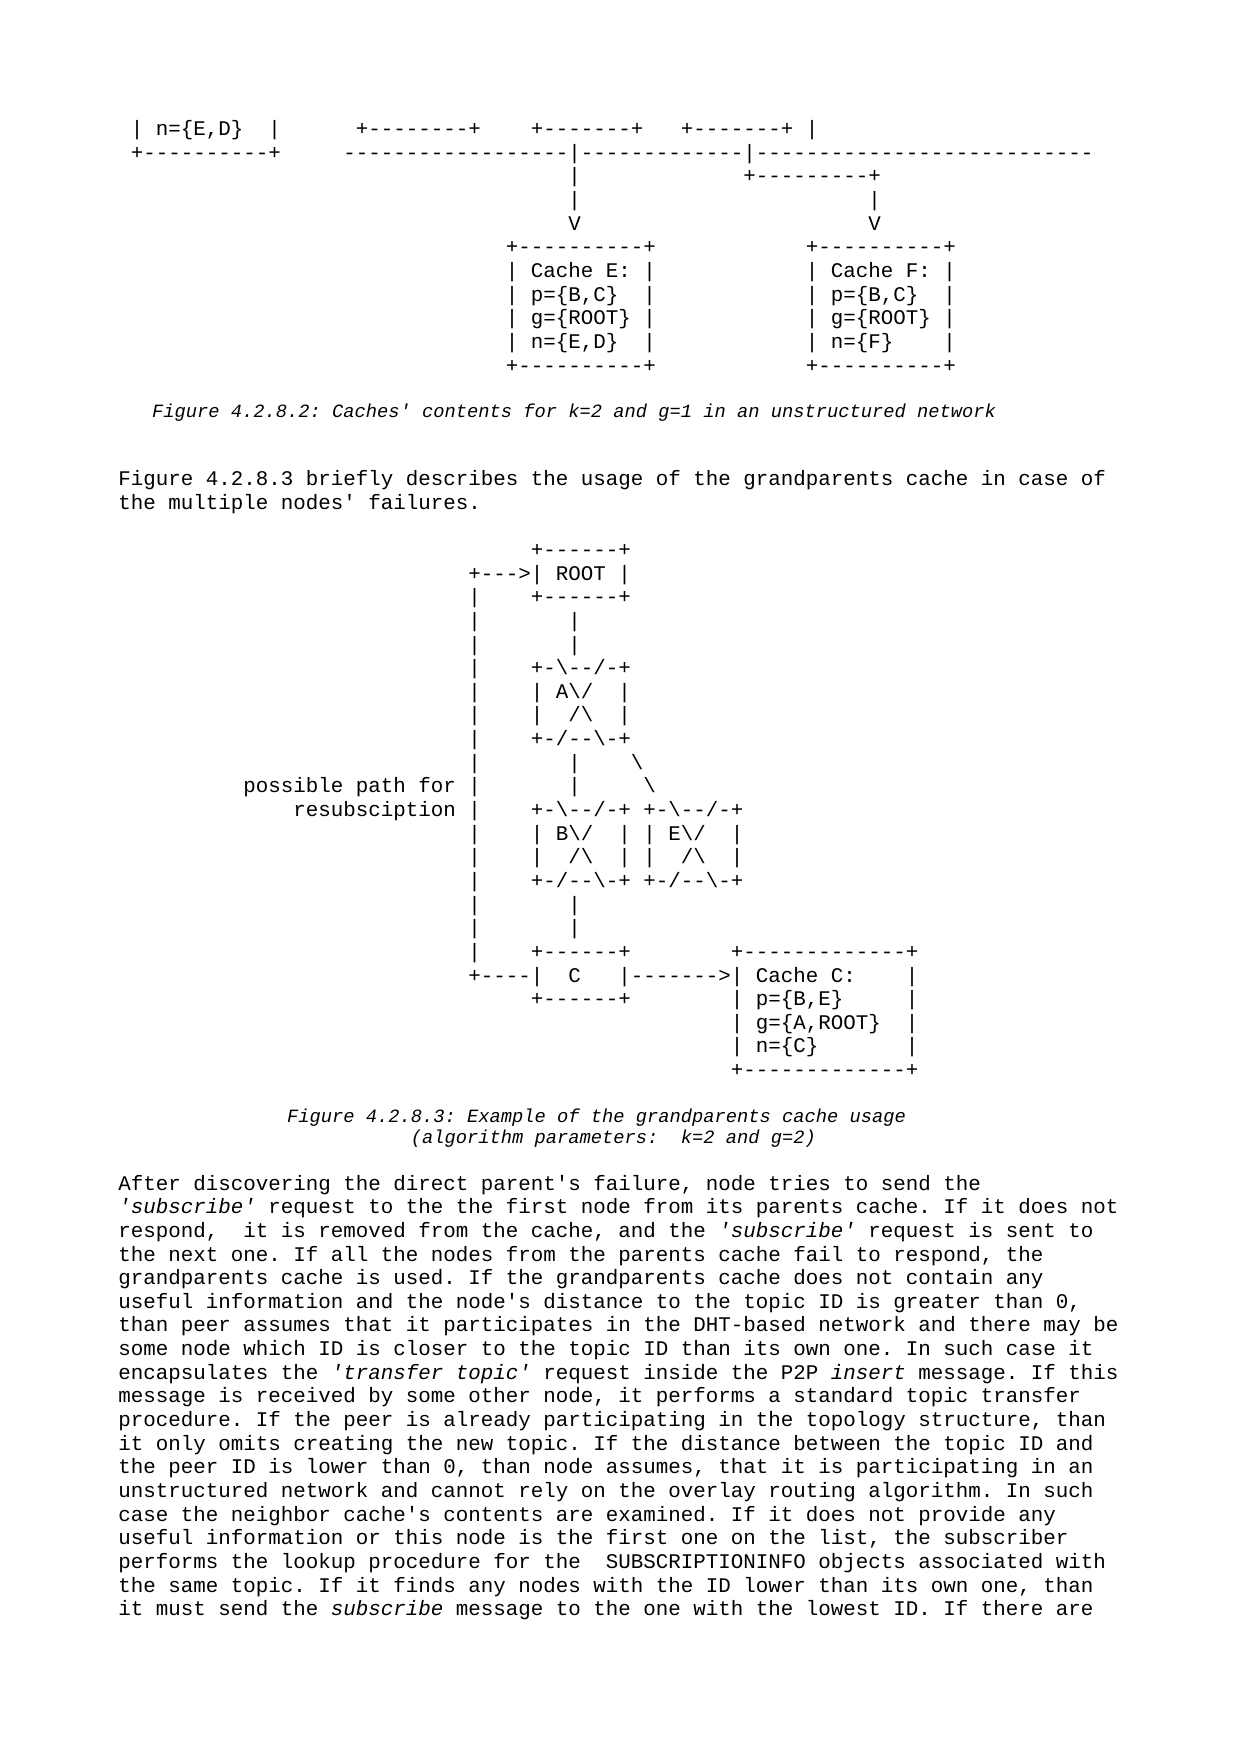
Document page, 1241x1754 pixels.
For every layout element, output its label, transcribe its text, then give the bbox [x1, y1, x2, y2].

text Figure 4.2.8.3: Example of the grandparents cache usage [118, 1106, 1122, 1128]
text +----------+ +----------+ [118, 236, 1122, 260]
text | | /\ | | /\ | [118, 846, 1122, 870]
text +------+ | p={B,E} | [118, 988, 1122, 1012]
text | | A\/ | [118, 681, 1122, 704]
text | +------+ +-------------+ [118, 941, 1122, 964]
text | | \ [118, 752, 1122, 775]
text | +-/--\-+ +-/--\-+ [118, 870, 1122, 894]
text | n={E,D} | | n={F} | [118, 331, 1122, 354]
text (algorithm parameters: k=2 and g=2) [118, 1128, 1122, 1149]
text resubsciption | +-\--/-+ +-\--/-+ [118, 799, 1122, 823]
text | | [118, 633, 1122, 657]
text | +-\--/-+ [118, 657, 1122, 681]
text | | [118, 917, 1122, 941]
text Figure 4.2.8.2: Caches' contents for k=2 and g=1 in an unstructured network [118, 402, 1122, 423]
text | g={ROOT} | | g={ROOT} | [118, 307, 1122, 331]
text +-------------+ [118, 1059, 1122, 1083]
text +----------+ +----------+ [118, 354, 1122, 378]
text +----| C |------->| Cache C: | [118, 964, 1122, 988]
text V V [118, 213, 1122, 236]
text | n={E,D} | +--------+ +-------+ +-------+ | [118, 118, 1122, 142]
text | +-/--\-+ [118, 728, 1122, 752]
text | | B\/ | | E\/ | [118, 823, 1122, 846]
text | g={A,ROOT} | [118, 1012, 1122, 1036]
text | | [118, 894, 1122, 917]
text | +---------+ [118, 165, 1122, 189]
text possible path for | | \ [118, 775, 1122, 799]
text | | /\ | [118, 704, 1122, 728]
text | Cache E: | | Cache F: | [118, 260, 1122, 284]
text +----------+ ------------------|-------------|--------------------------- [118, 142, 1122, 165]
text | n={C} | [118, 1036, 1122, 1059]
text | +------+ [118, 586, 1122, 610]
text | | [118, 610, 1122, 633]
text | p={B,C} | | p={B,C} | [118, 284, 1122, 307]
text After discovering the direct parent's failure, node tries to send the 'subscribe' request to the the first node from its parents cache. If it does not respond, it is removed from the cache, and the 'subscribe' request is sent to the next one. If all the nodes from the parents cache fail to respond, the grandparents cache is used. If the grandparents cache does not contain any useful information and the node's distance to the topic ID is greater than 0, than peer assumes that it participates in the DHT-based network and there may be some node which ID is closer to the topic ID than its own one. In such case it encapsulates the 'transfer topic' request inside the P2P insert message. If this message is received by some other node, it performs a standard topic transfer procedure. If the peer is already participating in the topology structure, than it only omits creating the new topic. If the distance between the topic ID and the peer ID is lower than 0, than node assumes, that it is participating in an unstructured network and cannot rely on the overlay routing algorithm. In such case the neighbor cache's contents are examined. If it does not provide any useful information or this node is the first one on the list, the subscriber performs the lookup procedure for the SUBSCRIPTIONINFO objects associated with the same topic. If it finds any nodes with the ID lower than its own one, than it must send the subscribe message to the one with the lowest ID. If there are [118, 1173, 1122, 1622]
text Figure 4.2.8.3 briefly describes the usage of the grandparents cache in case of the multiple nodes' failures. [118, 468, 1122, 515]
text +------+ [118, 539, 1122, 563]
text +--->| ROOT | [118, 563, 1122, 586]
text | | [118, 189, 1122, 213]
